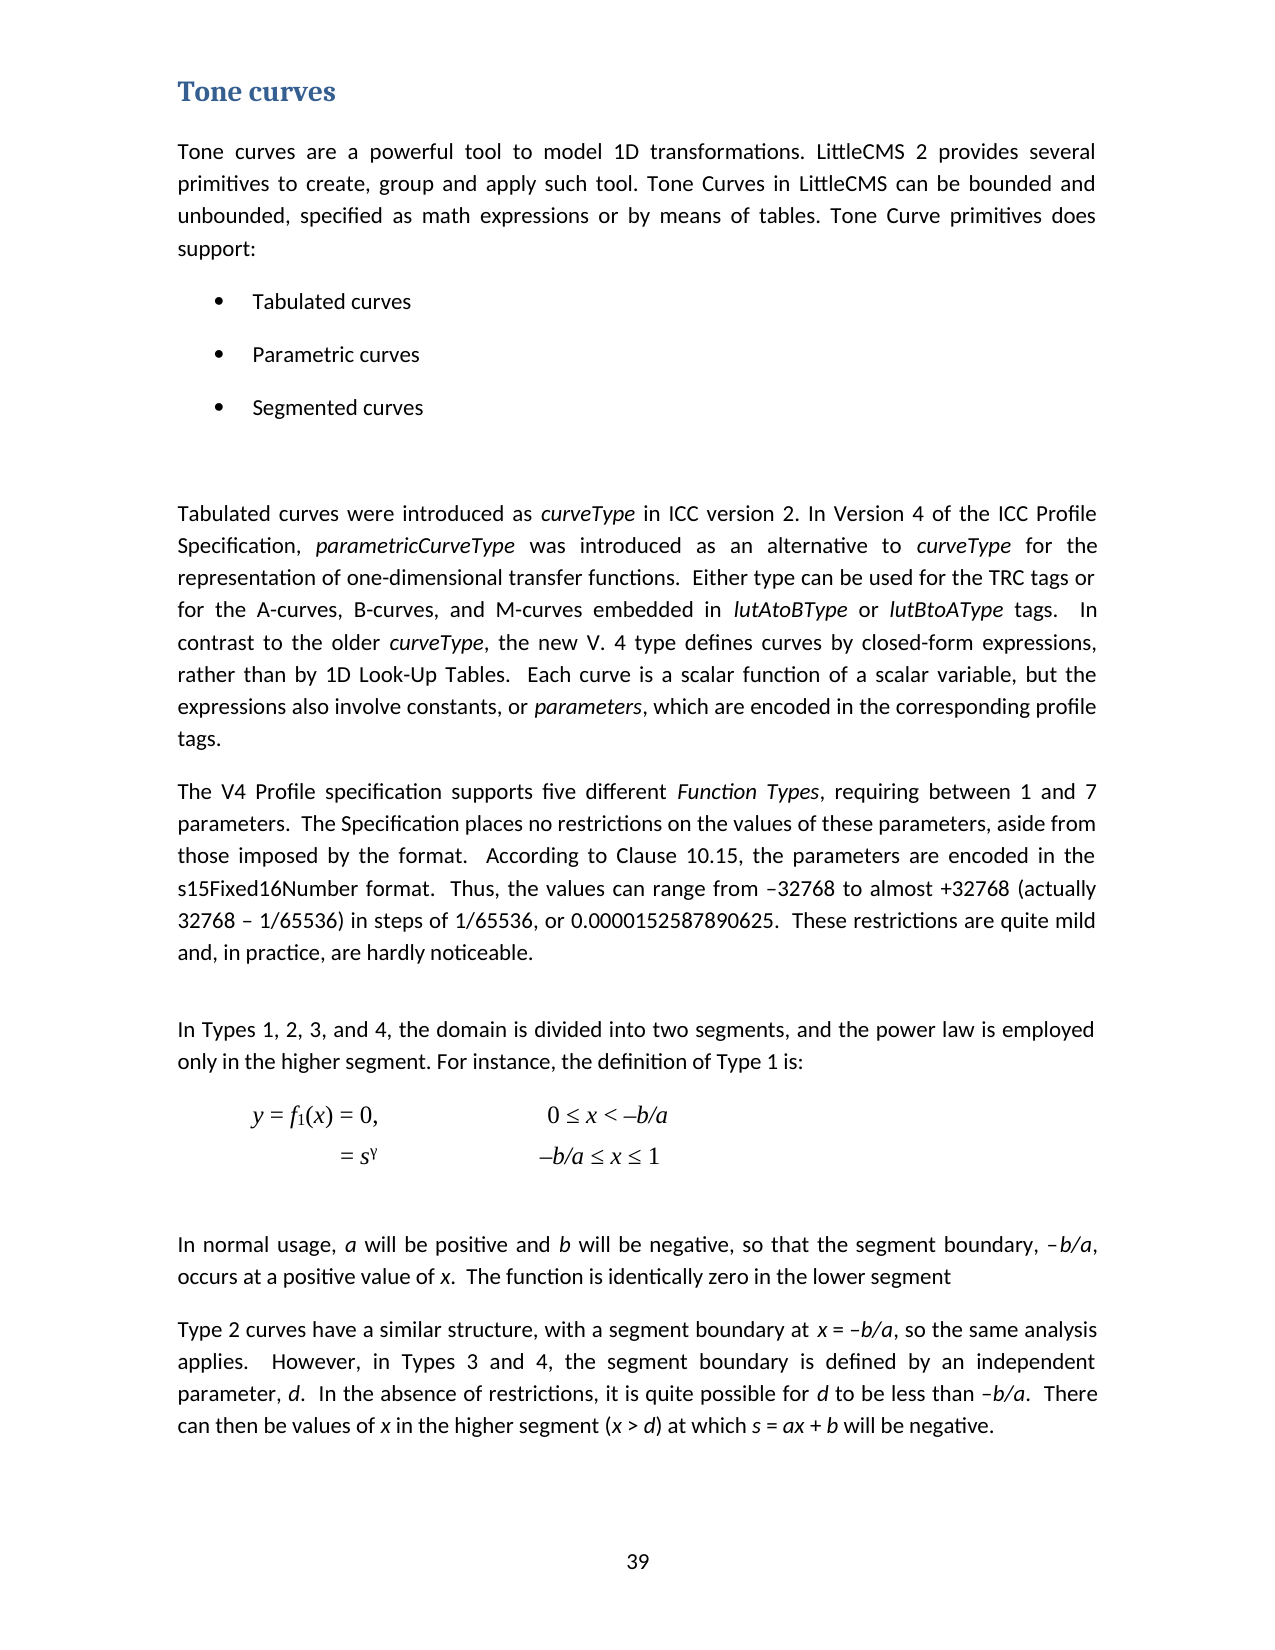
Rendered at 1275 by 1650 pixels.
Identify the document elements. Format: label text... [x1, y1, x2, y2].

text The V4 Profile specification supports five different Function Types, requiring between 1 and 7 parameters. The Specification places no restrictions on the values of these parameters, aside from those imposed by the format. According to Clause 10.15, the parameters are encoded in the s15Fixed16Number format. Thus, the values can range from –32768 to almost +32768 (actually 32768 – 1/65536) in steps of 1/65536, or 0.0000152587890625. These restrictions are quite mild and, in practice, are hardly noticeable. [177, 777, 1098, 966]
text Tone curves are a powerful tool to model 1D transformations. LittleCMS 2 provides several primitives to create, group and apply such tool. Tone Curves in LittleCMS can be bounded and unbounded, specified as math expressions or by means of tables. Tone Curve primitives does support: [177, 137, 1098, 262]
list Parametric curves [215, 340, 1098, 368]
text = sγ –b/a ≤ x ≤ 1 [177, 1141, 1098, 1170]
text In normal usage, a will be positive and b will be negative, so that the segment boundary, –b/a, occurs at a positive value of x. The function is identically zero in the lower segment [177, 1230, 1098, 1290]
list Tabulated curves [215, 287, 1098, 315]
text y = f1(x) = 0, 0 ≤ x < –b/a [177, 1100, 1098, 1129]
text In Types 1, 2, 3, and 4, the domain is divided into two segments, and the power law is employed only in the higher segment. For instance, the definition of Type 1 is: [177, 1015, 1098, 1075]
text Tabulated curves were introduced as curveType in ICC version 2. In Version 4 of the ICC Profile Specification, parametricCurveType was introduced as an alternative to curveType for the representation of one-dimensional transfer functions. Either type can be used for the TRC tags or for the A-curves, B-curves, and M-curves embedded in lutAtoBType or lutBtoAType tags. In contrast to the older curveType, the new V. 4 type defines curves by closed-form expressions, rather than by 1D Look-Up Tables. Each curve is a scalar function of a scalar variable, but the expressions also involve constants, or parameters, which are encoded in the corresponding profile tags. [177, 499, 1098, 752]
subtitle Tone curves [177, 75, 1098, 108]
text Type 2 curves have a similar structure, with a segment boundary at x = –b/a, so the same analysis applies. However, in Types 3 and 4, the segment boundary is defined by an independent parameter, d. In the absence of restrictions, it is quite possible for d to be less than –b/a. There can then be values of x in the higher segment (x > d) at which s = ax + b will be negative. [177, 1315, 1098, 1439]
list Segmented curves [215, 393, 1098, 421]
